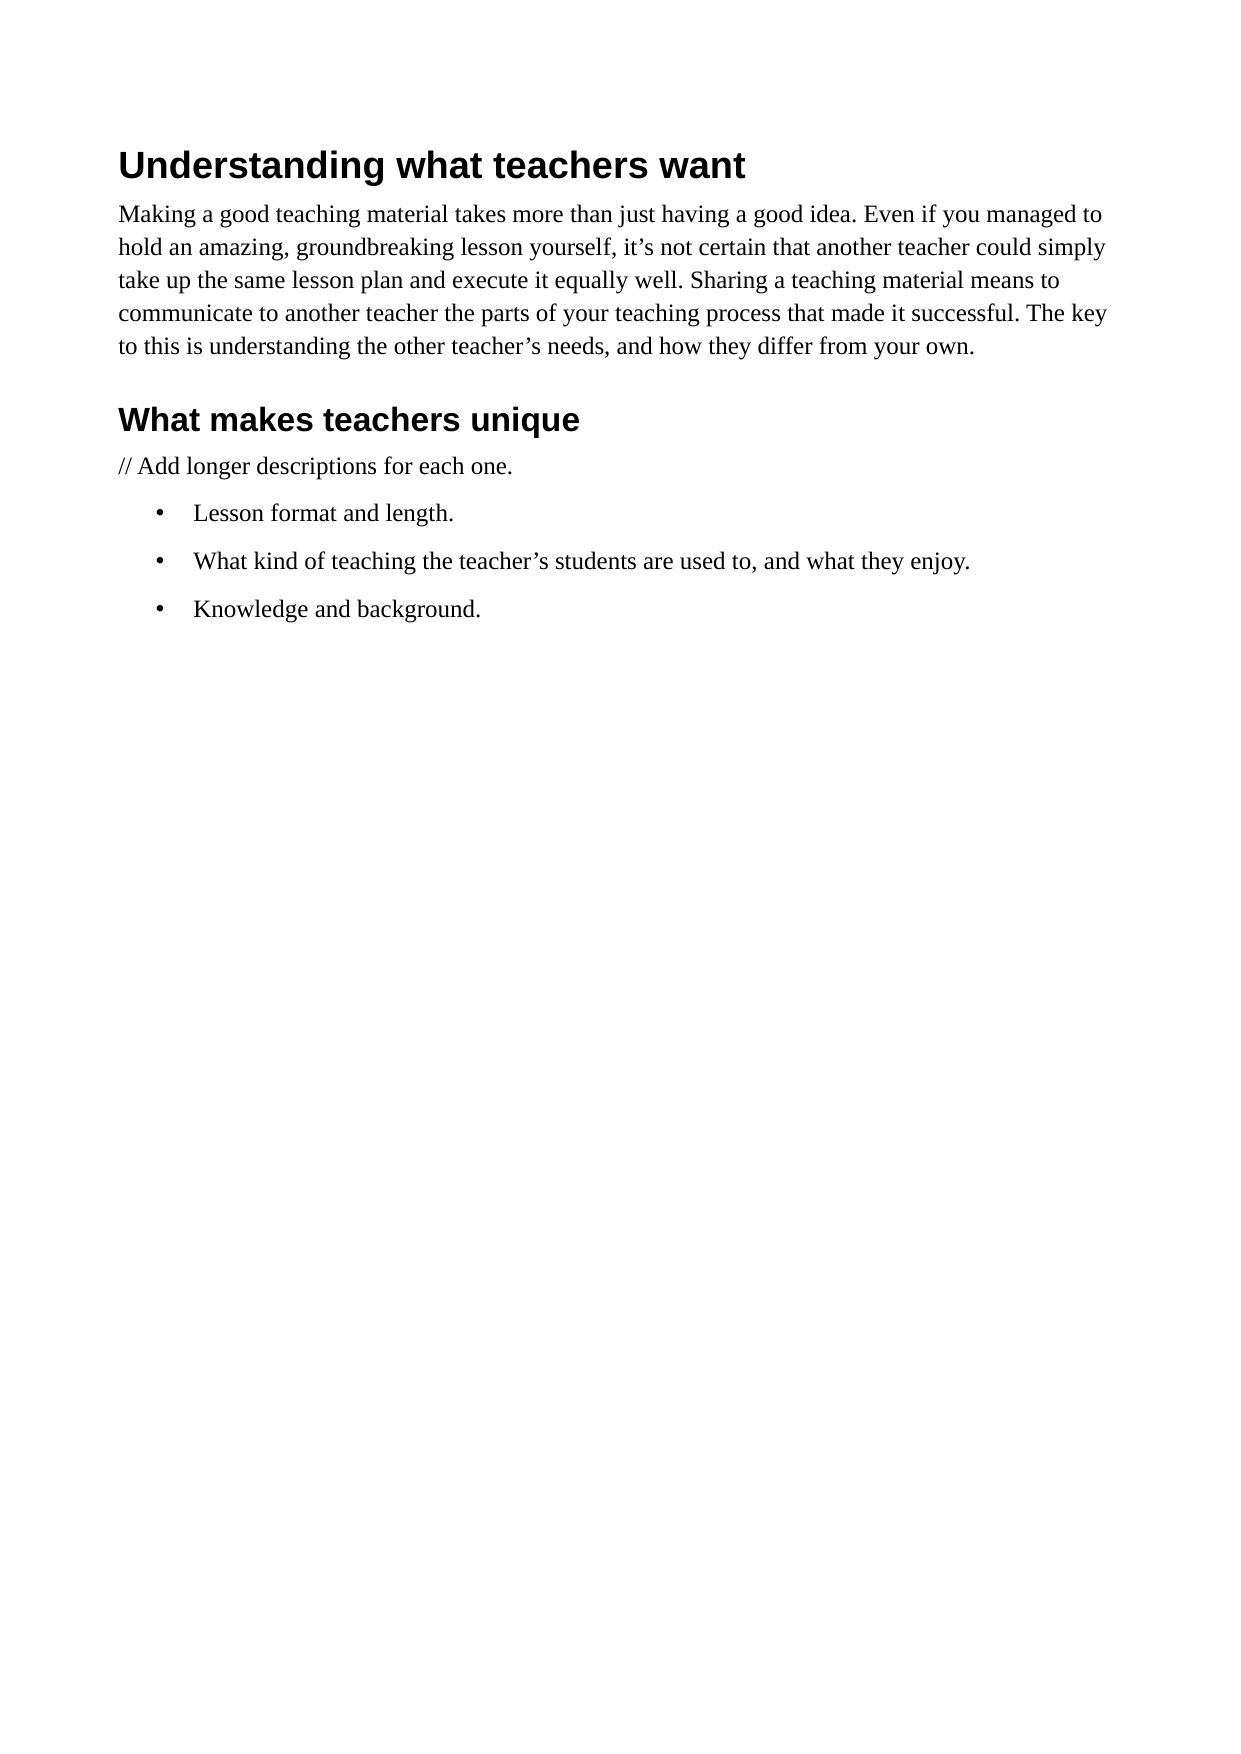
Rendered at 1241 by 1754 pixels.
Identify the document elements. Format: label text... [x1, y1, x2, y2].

subtitle What makes teachers unique [118, 400, 1122, 438]
text Making a good teaching material takes more than just having a good idea. Even if you managed to hold an amazing, groundbreaking lesson yourself, it’s not certain that another teacher could simply take up the same lesson plan and execute it equally well. Sharing a teaching material means to communicate to another teacher the parts of your teaching process that made it successful. The key to this is understanding the other teacher’s needs, and how they differ from your own. [118, 199, 1122, 360]
text // Add longer descriptions for each one. [118, 451, 1122, 480]
list What kind of teaching the teacher’s students are used to, and what they enjoy. [156, 546, 1122, 575]
subtitle Understanding what teachers want [118, 143, 1122, 187]
list Lesson format and length. [156, 498, 1122, 527]
list Knowledge and background. [156, 594, 1122, 622]
